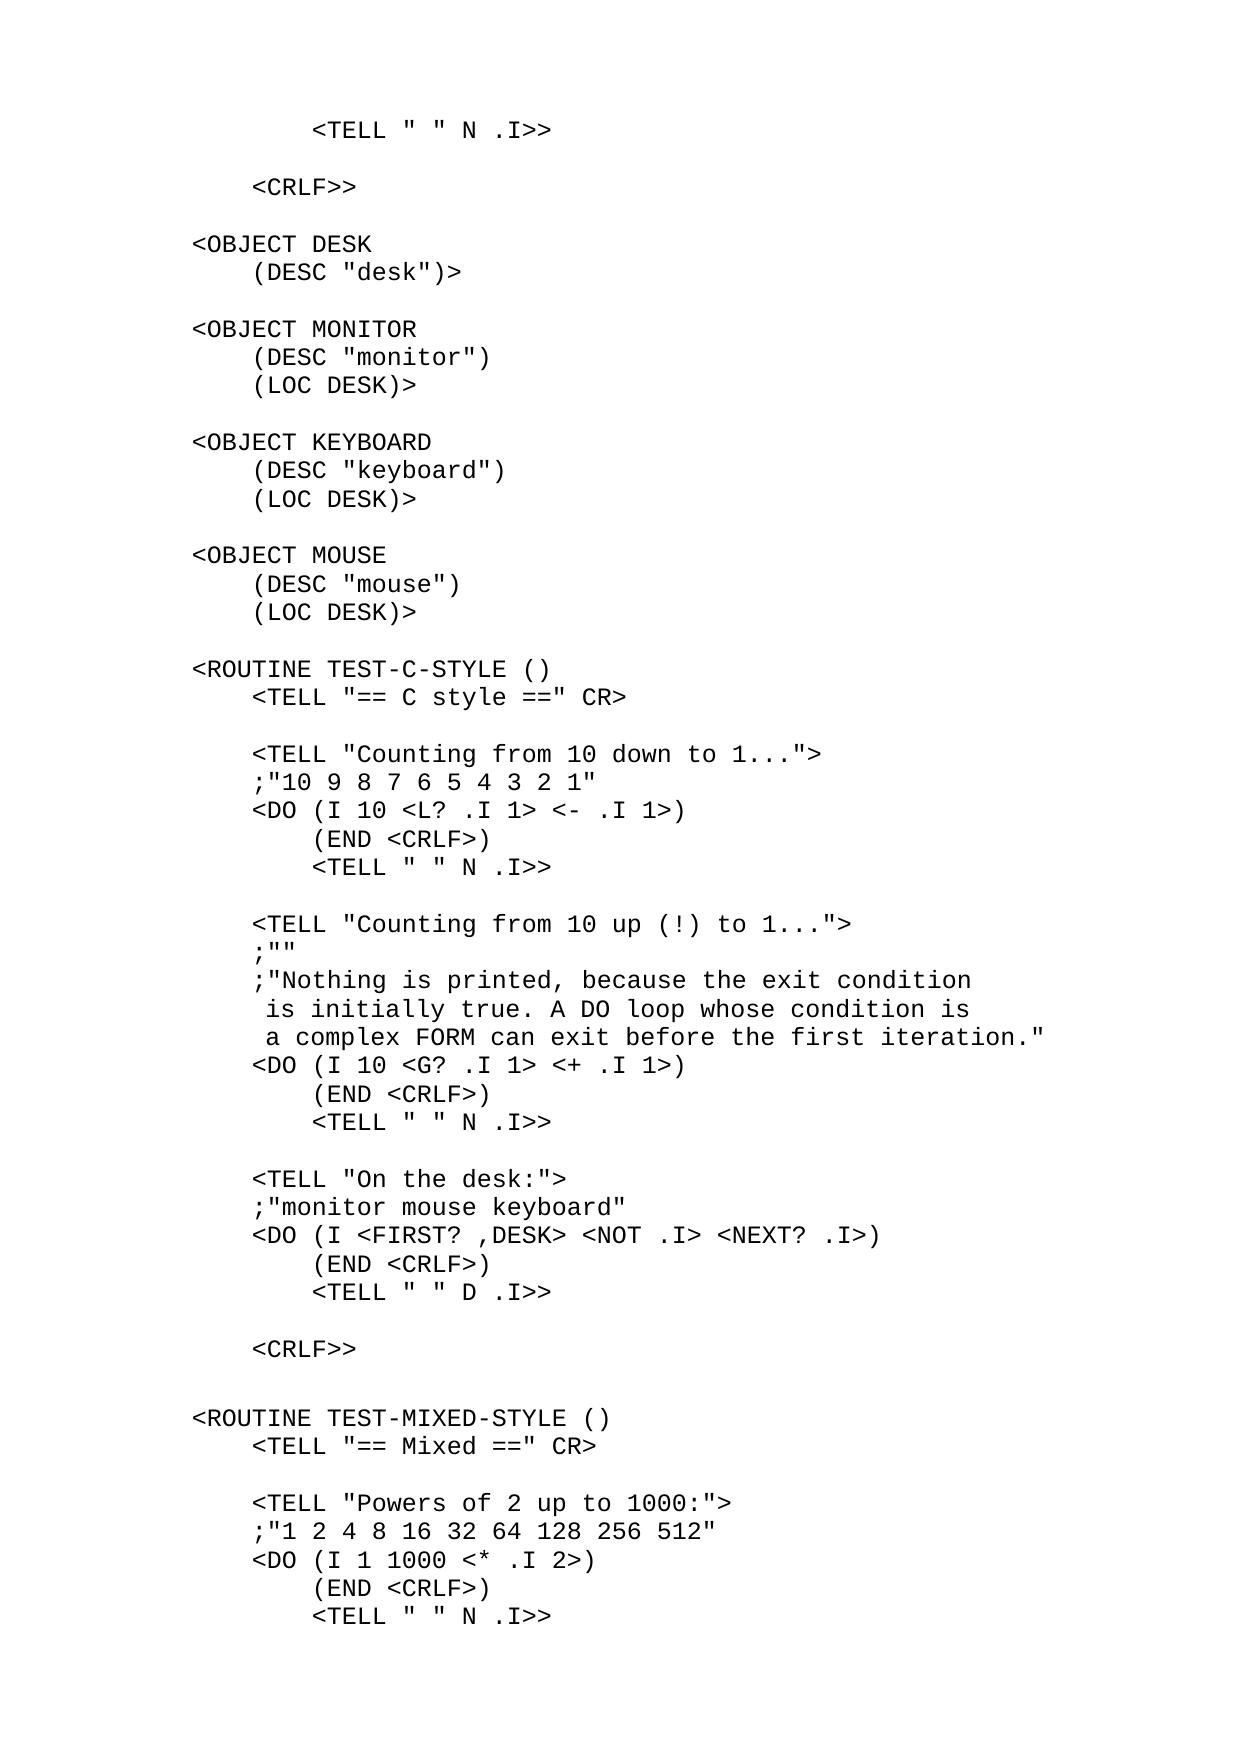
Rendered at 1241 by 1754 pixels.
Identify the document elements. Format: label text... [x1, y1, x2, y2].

text <ROUTINE TEST-MIXED-STYLE () <TELL "== Mixed ==" CR> <TELL "Powers of 2 up to 1000:"> ;"1 2 4 8 16 32 64 128 256 512" <DO (I 1 1000 <* .I 2>) (END <CRLF>) <TELL " " N .I>> [192, 1406, 1122, 1632]
text <TELL " " N .I>> <CRLF>> <OBJECT DESK (DESC "desk")> <OBJECT MONITOR (DESC "monitor") (LOC DESK)> <OBJECT KEYBOARD (DESC "keyboard") (LOC DESK)> <OBJECT MOUSE (DESC "mouse") (LOC DESK)> <ROUTINE TEST-C-STYLE () <TELL "== C style ==" CR> <TELL "Counting from 10 down to 1..."> ;"10 9 8 7 6 5 4 3 2 1" <DO (I 10 <L? .I 1> <- .I 1>) (END <CRLF>) <TELL " " N .I>> <TELL "Counting from 10 up (!) to 1..."> ;"" ;"Nothing is printed, because the exit condition is initially true. A DO loop whose condition is a complex FORM can exit before the first iteration." <DO (I 10 <G? .I 1> <+ .I 1>) (END <CRLF>) <TELL " " N .I>> <TELL "On the desk:"> ;"monitor mouse keyboard" <DO (I <FIRST? ,DESK> <NOT .I> <NEXT? .I>) (END <CRLF>) <TELL " " D .I>> <CRLF>> [192, 118, 1122, 1393]
